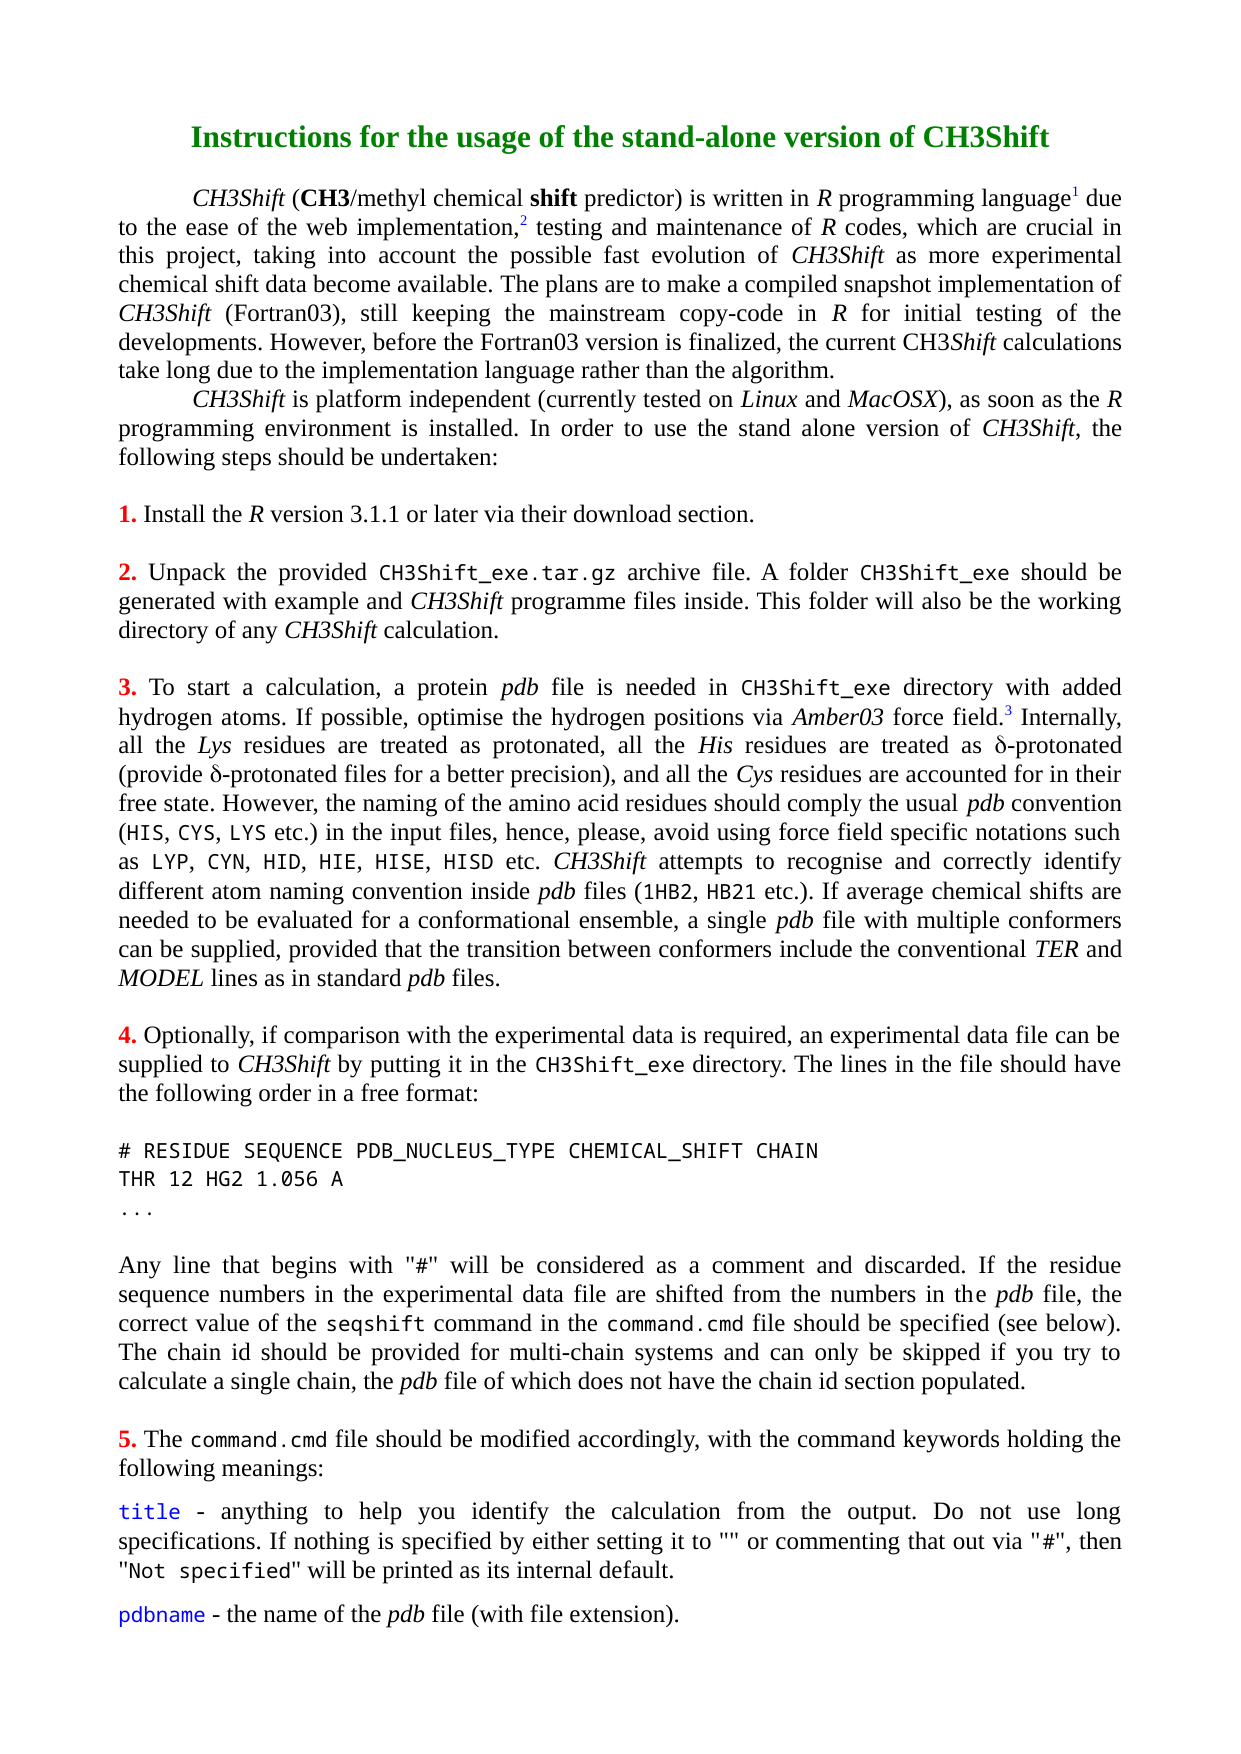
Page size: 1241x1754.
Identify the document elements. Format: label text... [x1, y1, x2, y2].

text 4. Optionally, if comparison with the experimental data is required, an experimental data file can be supplied to CH3Shift by putting it in the CH3Shift_exe directory. The lines in the file should have the following order in a free format: [118, 1020, 1122, 1107]
text 1. Install the R version 3.1.1 or later via their download section. [118, 499, 1122, 528]
text # RESIDUE SEQUENCE PDB_NUCLEUS_TYPE CHEMICAL_SHIFT CHAIN [118, 1136, 1122, 1164]
text Any line that begins with "#" will be considered as a comment and discarded. If the residue sequence numbers in the experimental data file are shifted from the numbers in the pdb file, the correct value of the seqshift command in the command.cmd file should be specified (see below). The chain id should be provided for multi-chain systems and can only be skipped if you try to calculate a single chain, the pdb file of which does not have the chain id section populated. [118, 1250, 1122, 1395]
text 5. The command.cmd file should be modified accordingly, with the command keywords holding the following meanings: [118, 1424, 1122, 1482]
text pdbname - the name of the pdb file (with file extension). [118, 1599, 1122, 1628]
text title - anything to help you identify the calculation from the output. Do not use long specifications. If nothing is specified by either setting it to "" or commenting that out via "#", then "Not specified" will be printed as its internal default. [118, 1496, 1122, 1585]
text 2. Unpack the provided CH3Shift_exe.tar.gz archive file. A folder CH3Shift_exe should be generated with example and CH3Shift programme files inside. This folder will also be the working directory of any CH3Shift calculation. [118, 557, 1122, 643]
text 3. To start a calculation, a protein pdb file is needed in CH3Shift_exe directory with added hydrogen atoms. If possible, optimise the hydrogen positions via Amber03 force field.3 Internally, all the Lys residues are treated as protonated, all the His residues are treated as d-protonated (provide d-protonated files for a better precision), and all the Cys residues are accounted for in their free state. However, the naming of the amino acid residues should comply the usual pdb convention (HIS, CYS, LYS etc.) in the input files, hence, please, avoid using force field specific notations such as LYP, CYN, HID, HIE, HISE, HISD etc. CH3Shift attempts to recognise and correctly identify different atom naming convention inside pdb files (1HB2, HB21 etc.). If average chemical shifts are needed to be evaluated for a conformational ensemble, a single pdb file with multiple conformers can be supplied, provided that the transition between conformers include the conventional TER and MODEL lines as in standard pdb files. [118, 672, 1122, 991]
text THR 12 HG2 1.056 A [118, 1164, 1122, 1193]
text Instructions for the usage of the stand-alone version of CH3Shift [118, 118, 1122, 154]
text CH3Shift is platform independent (currently tested on Linux and MacOSX), as soon as the R programming environment is installed. In order to use the stand alone version of CH3Shift, the following steps should be undertaken: [118, 384, 1122, 470]
text CH3Shift (CH3/methyl chemical shift predictor) is written in R programming language1 due to the ease of the web implementation,2 testing and maintenance of R codes, which are crucial in this project, taking into account the possible fast evolution of CH3Shift as more experimental chemical shift data become available. The plans are to make a compiled snapshot implementation of CH3Shift (Fortran03), still keeping the mainstream copy-code in R for initial testing of the developments. However, before the Fortran03 version is finalized, the current CH3Shift calculations take long due to the implementation language rather than the algorithm. [118, 183, 1122, 384]
text ... [118, 1193, 1122, 1221]
